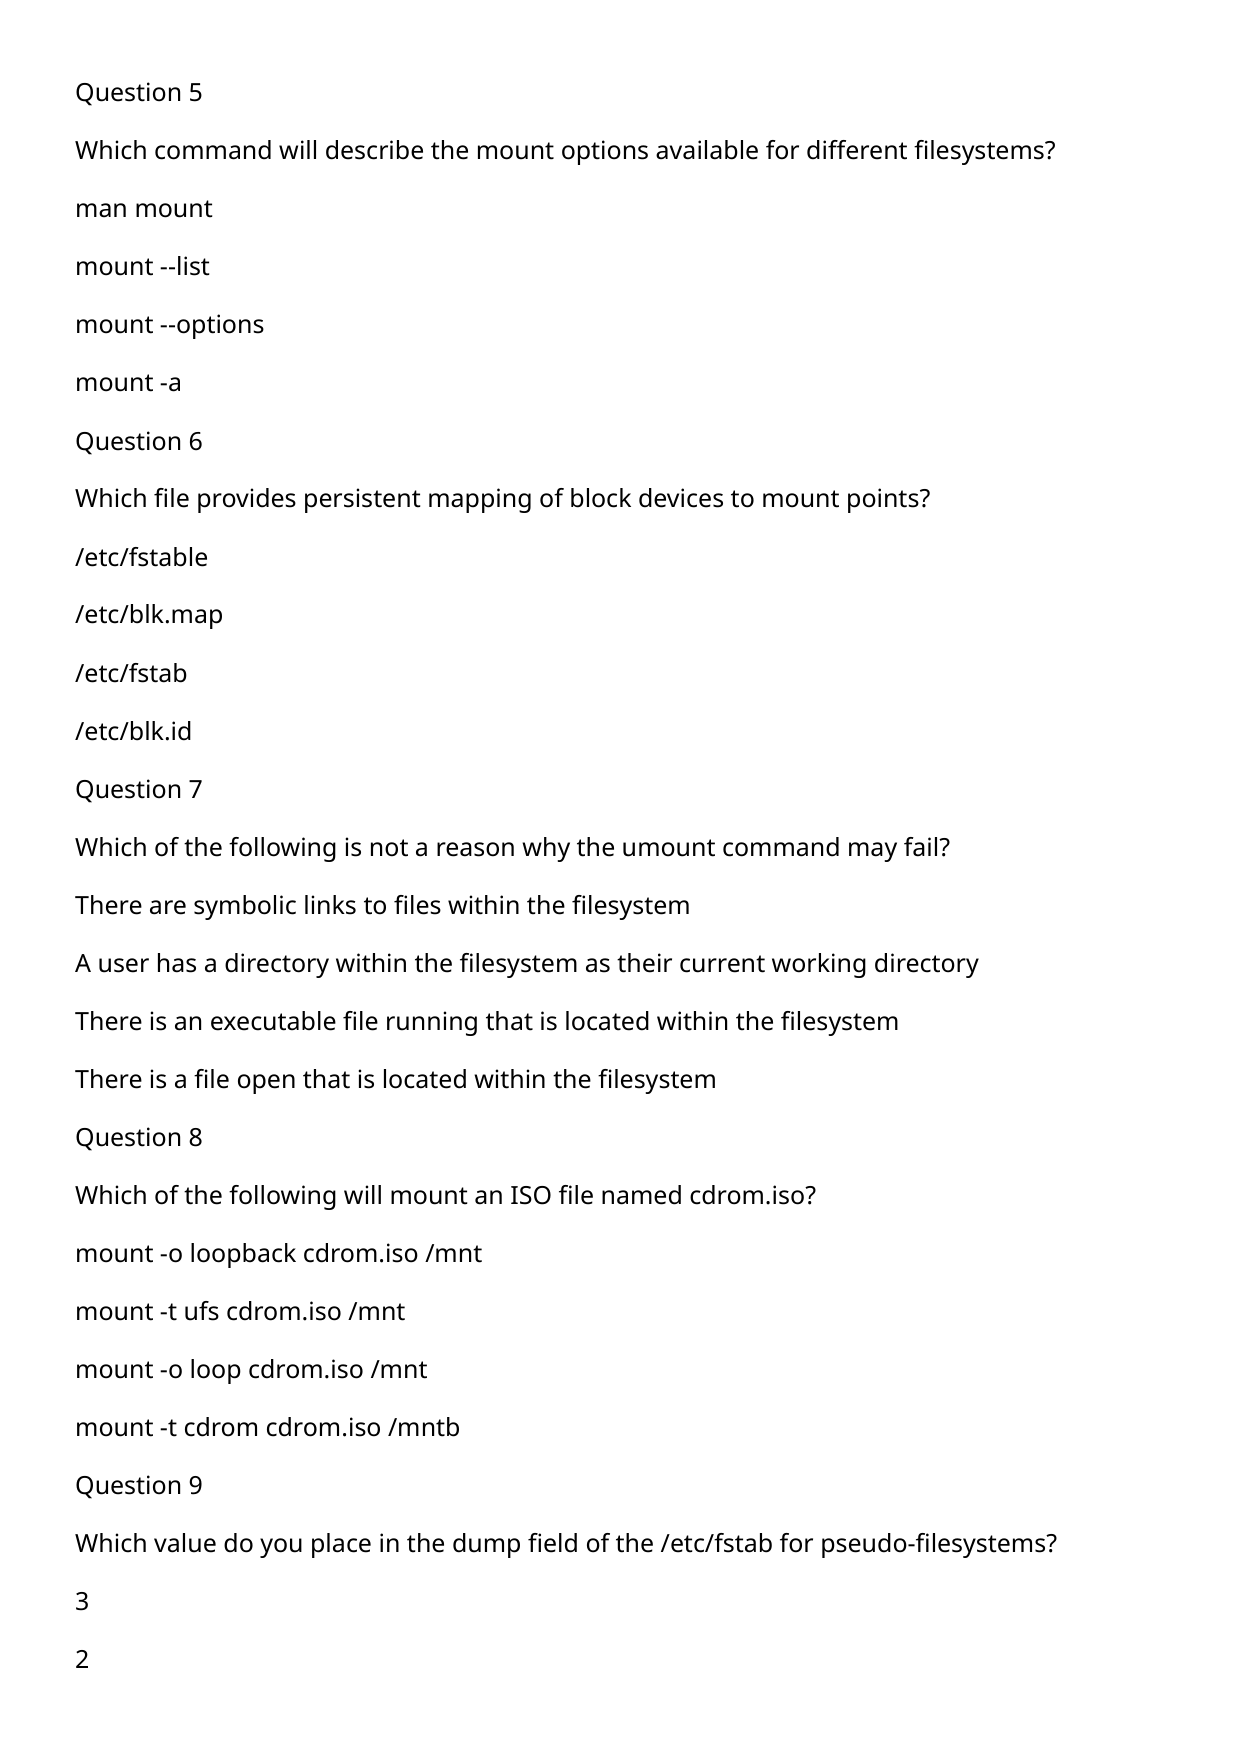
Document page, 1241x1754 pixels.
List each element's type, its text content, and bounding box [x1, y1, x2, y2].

text man mount [75, 191, 1165, 225]
text mount -t cdrom cdrom.iso /mntb [75, 1409, 1165, 1443]
text Question 7 [75, 771, 1165, 805]
text /etc/blk.id [75, 713, 1165, 747]
text 3 [75, 1583, 1165, 1618]
text There are symbolic links to files within the filesystem [75, 887, 1165, 921]
text Question 8 [75, 1119, 1165, 1153]
text mount -t ufs cdrom.iso /mnt [75, 1293, 1165, 1327]
text mount --options [75, 307, 1165, 341]
text 2 [75, 1642, 1165, 1676]
text mount --list [75, 249, 1165, 283]
text Question 5 [75, 75, 1165, 109]
text mount -o loopback cdrom.iso /mnt [75, 1235, 1165, 1269]
text Question 6 [75, 423, 1165, 457]
text Which of the following is not a reason why the umount command may fail? [75, 829, 1165, 863]
text Which command will describe the mount options available for different filesystems? [75, 133, 1165, 167]
text Question 9 [75, 1467, 1165, 1502]
text /etc/fstable [75, 539, 1165, 573]
text A user has a directory within the filesystem as their current working directory [75, 945, 1165, 979]
text /etc/fstab [75, 655, 1165, 689]
text There is a file open that is located within the filesystem [75, 1061, 1165, 1095]
text /etc/blk.map [75, 597, 1165, 631]
text Which of the following will mount an ISO file named cdrom.iso? [75, 1177, 1165, 1211]
text There is an executable file running that is located within the filesystem [75, 1003, 1165, 1037]
text mount -a [75, 365, 1165, 399]
text Which value do you place in the dump field of the /etc/fstab for pseudo-filesystems? [75, 1526, 1165, 1559]
text mount -o loop cdrom.iso /mnt [75, 1351, 1165, 1386]
text Which file provides persistent mapping of block devices to mount points? [75, 481, 1165, 515]
